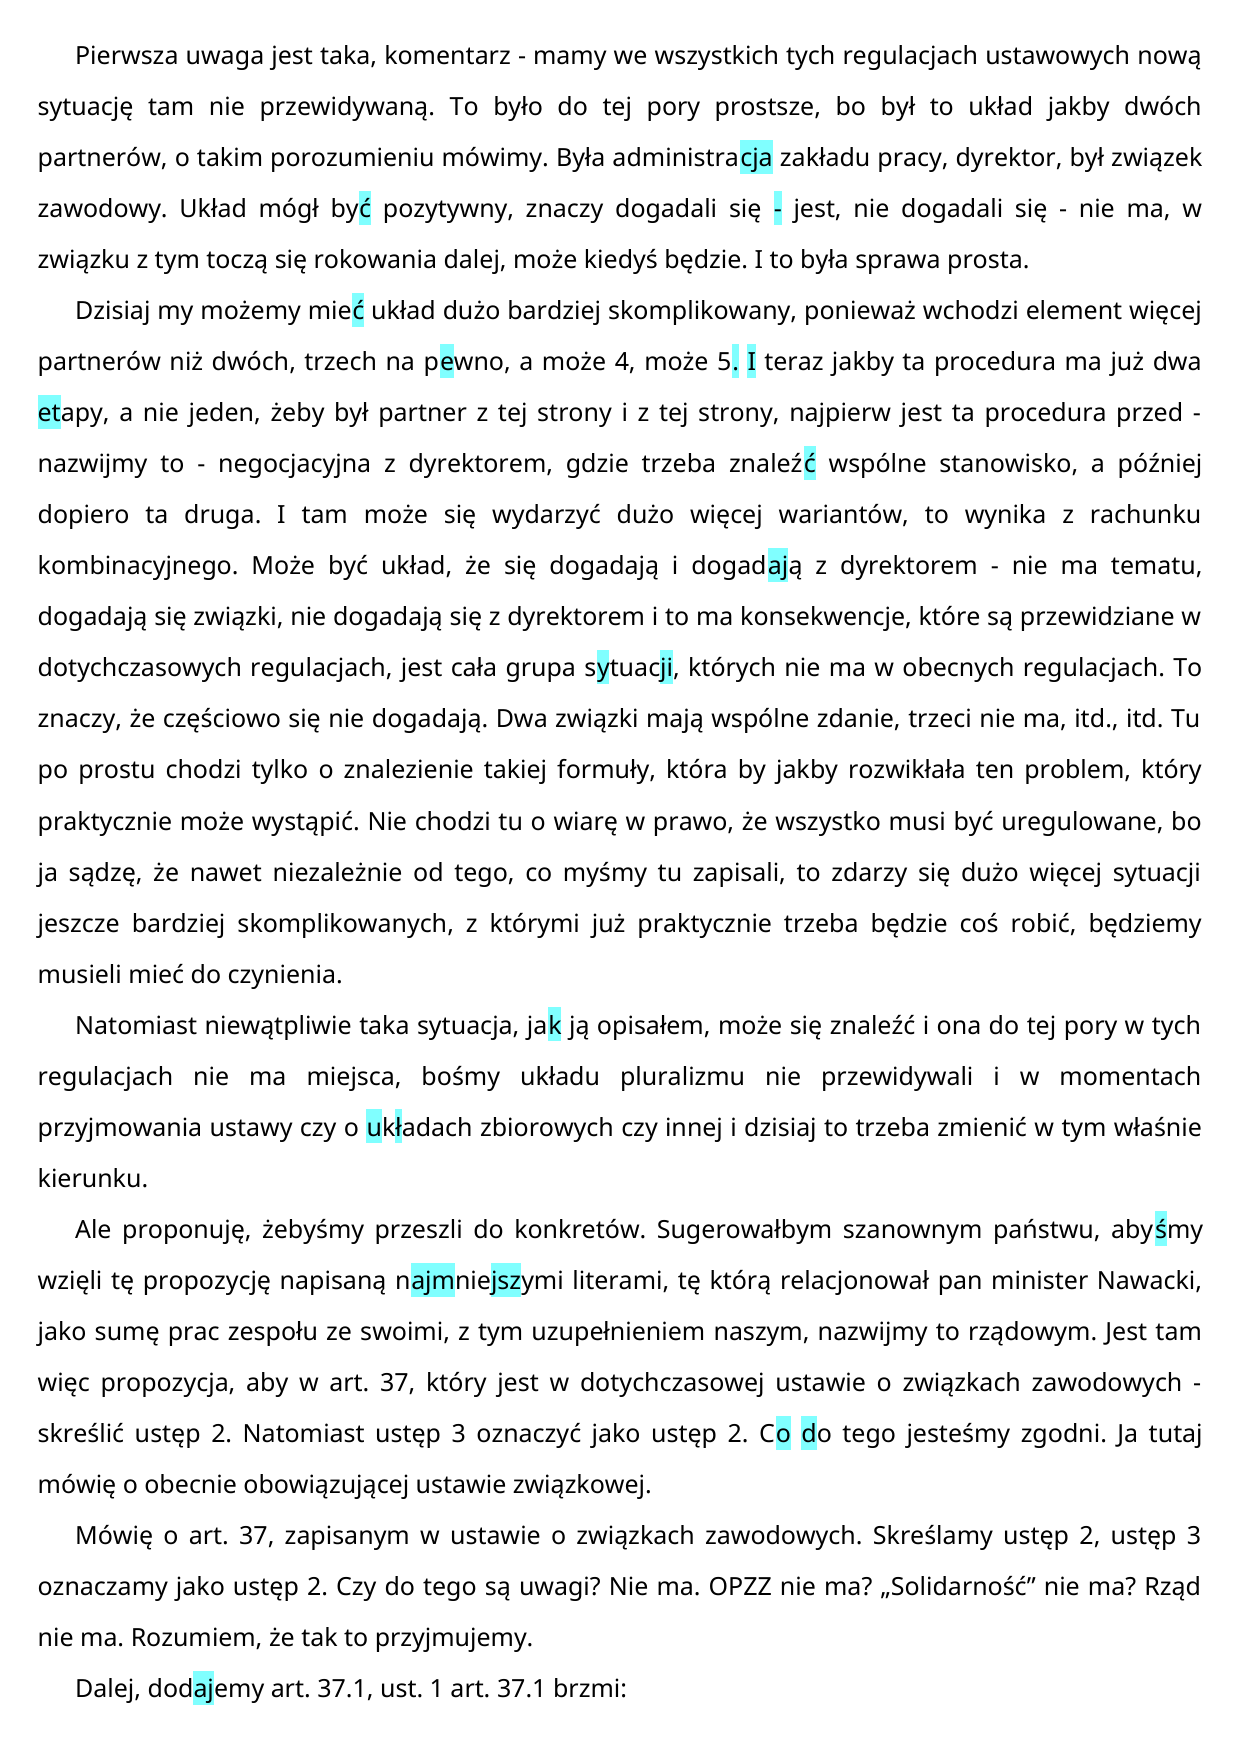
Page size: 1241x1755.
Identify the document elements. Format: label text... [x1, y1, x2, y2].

text Dalej, dodajemy art. 37.1, ust. 1 art. 37.1 brzmi: [37, 1671, 1203, 1705]
text Dzisiaj my możemy mieć układ dużo bardziej skomplikowany, ponieważ wchodzi element więcej partnerów niż dwóch, trzech na pewno, a może 4, może 5. I teraz jakby ta procedura ma już dwa etapy, a nie jeden, żeby był partner z tej strony i z tej strony, najpierw jest ta procedura przed - nazwijmy to - negocjacyjna z dyrektorem, gdzie trzeba znaleźć wspólne stanowisko, a później dopiero ta druga. I tam może się wydarzyć dużo więcej wariantów, to wynika z rachunku kombinacyjnego. Może być układ, że się dogadają i dogadają z dyrektorem - nie ma tematu, dogadają się związki, nie dogadają się z dyrektorem i to ma konsekwencje, które są przewidziane w dotychczasowych regulacjach, jest cała grupa sytuacji, których nie ma w obecnych regulacjach. To znaczy, że częściowo się nie dogadają. Dwa związki mają wspólne zdanie, trzeci nie ma, itd., itd. Tu po prostu chodzi tylko o znalezienie takiej formuły, która by jakby rozwikłała ten problem, który praktycznie może wystąpić. Nie chodzi tu o wiarę w prawo, że wszystko musi być uregulowane, bo ja sądzę, że nawet niezależnie od tego, co myśmy tu zapisali, to zdarzy się dużo więcej sytuacji jeszcze bardziej skomplikowanych, z którymi już praktycznie trzeba będzie coś robić, będziemy musieli mieć do czynienia. [37, 293, 1203, 990]
text Natomiast niewątpliwie taka sytuacja, jak ją opisałem, może się znaleźć i ona do tej pory w tych regulacjach nie ma miejsca, bośmy układu pluralizmu nie przewidywali i w momentach przyjmowania ustawy czy o układach zbiorowych czy innej i dzisiaj to trzeba zmienić w tym właśnie kierunku. [37, 1007, 1203, 1194]
text Mówię o art. 37, zapisanym w ustawie o związkach zawodowych. Skreślamy ustęp 2, ustęp 3 oznaczamy jako ustęp 2. Czy do tego są uwagi? Nie ma. OPZZ nie ma? „Solidarność” nie ma? Rząd nie ma. Rozumiem, że tak to przyjmujemy. [37, 1518, 1203, 1654]
text Pierwsza uwaga jest taka, komentarz - mamy we wszystkich tych regulacjach ustawowych nową sytuację tam nie przewidywaną. To było do tej pory prostsze, bo był to układ jakby dwóch partnerów, o takim porozumieniu mówimy. Była administracja zakładu pracy, dyrektor, był związek zawodowy. Układ mógł być pozytywny, znaczy dogadali się - jest, nie dogadali się - nie ma, w związku z tym toczą się rokowania dalej, może kiedyś będzie. I to była sprawa prosta. [37, 37, 1203, 276]
text Ale proponuję, żebyśmy przeszli do konkretów. Sugerowałbym szanownym państwu, abyśmy wzięli tę propozycję napisaną najmniejszymi literami, tę którą relacjonował pan minister Nawacki, jako sumę prac zespołu ze swoimi, z tym uzupełnieniem naszym, nazwijmy to rządowym. Jest tam więc propozycja, aby w art. 37, który jest w dotychczasowej ustawie o związkach zawodowych - skreślić ustęp 2. Natomiast ustęp 3 oznaczyć jako ustęp 2. Co do tego jesteśmy zgodni. Ja tutaj mówię o obecnie obowiązującej ustawie związkowej. [37, 1211, 1203, 1501]
